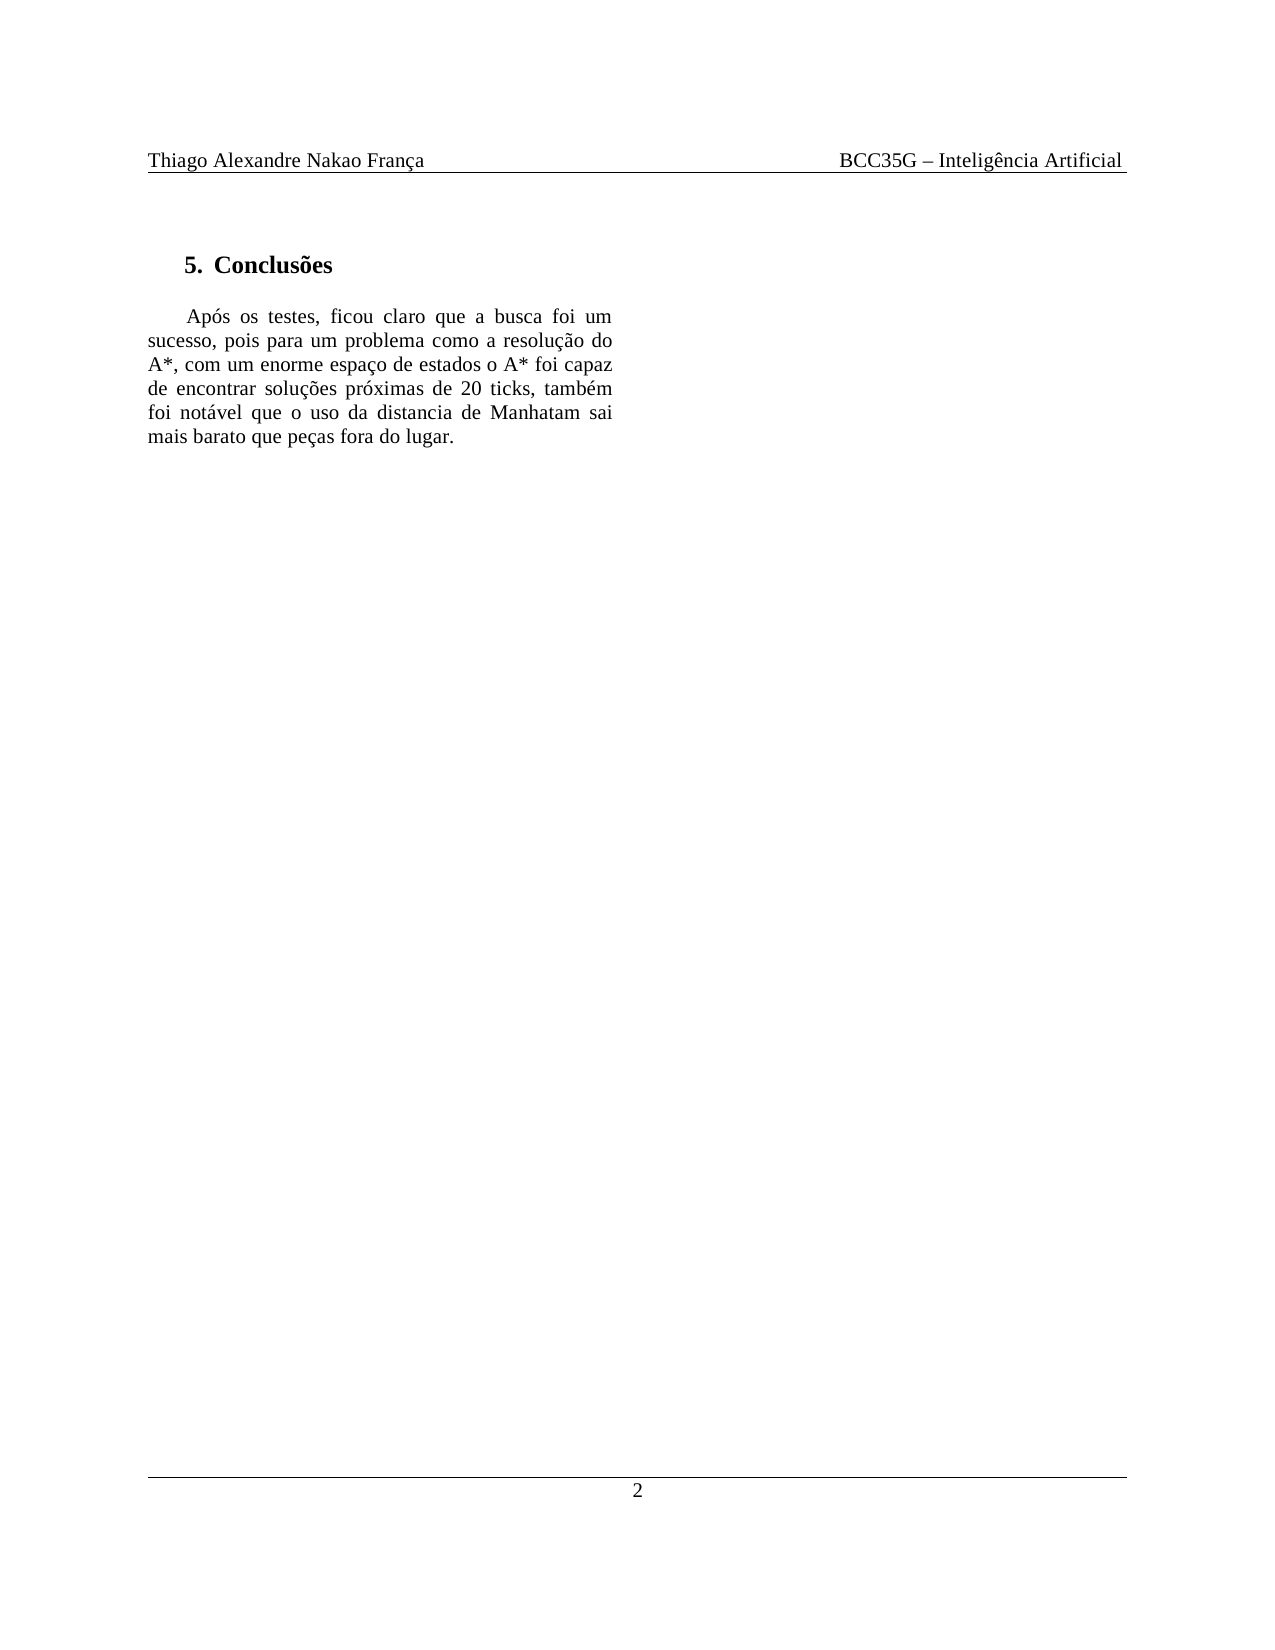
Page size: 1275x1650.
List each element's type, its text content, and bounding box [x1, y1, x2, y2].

text Após os testes, ficou claro que a busca foi um sucesso, pois para um problema como a resolução do A*, com um enorme espaço de estados o A* foi capaz de encontrar soluções próximas de 20 ticks, também foi notável que o uso da distancia de Manhatam sai mais barato que peças fora do lugar. [148, 303, 613, 448]
subtitle Conclusões [148, 250, 613, 279]
